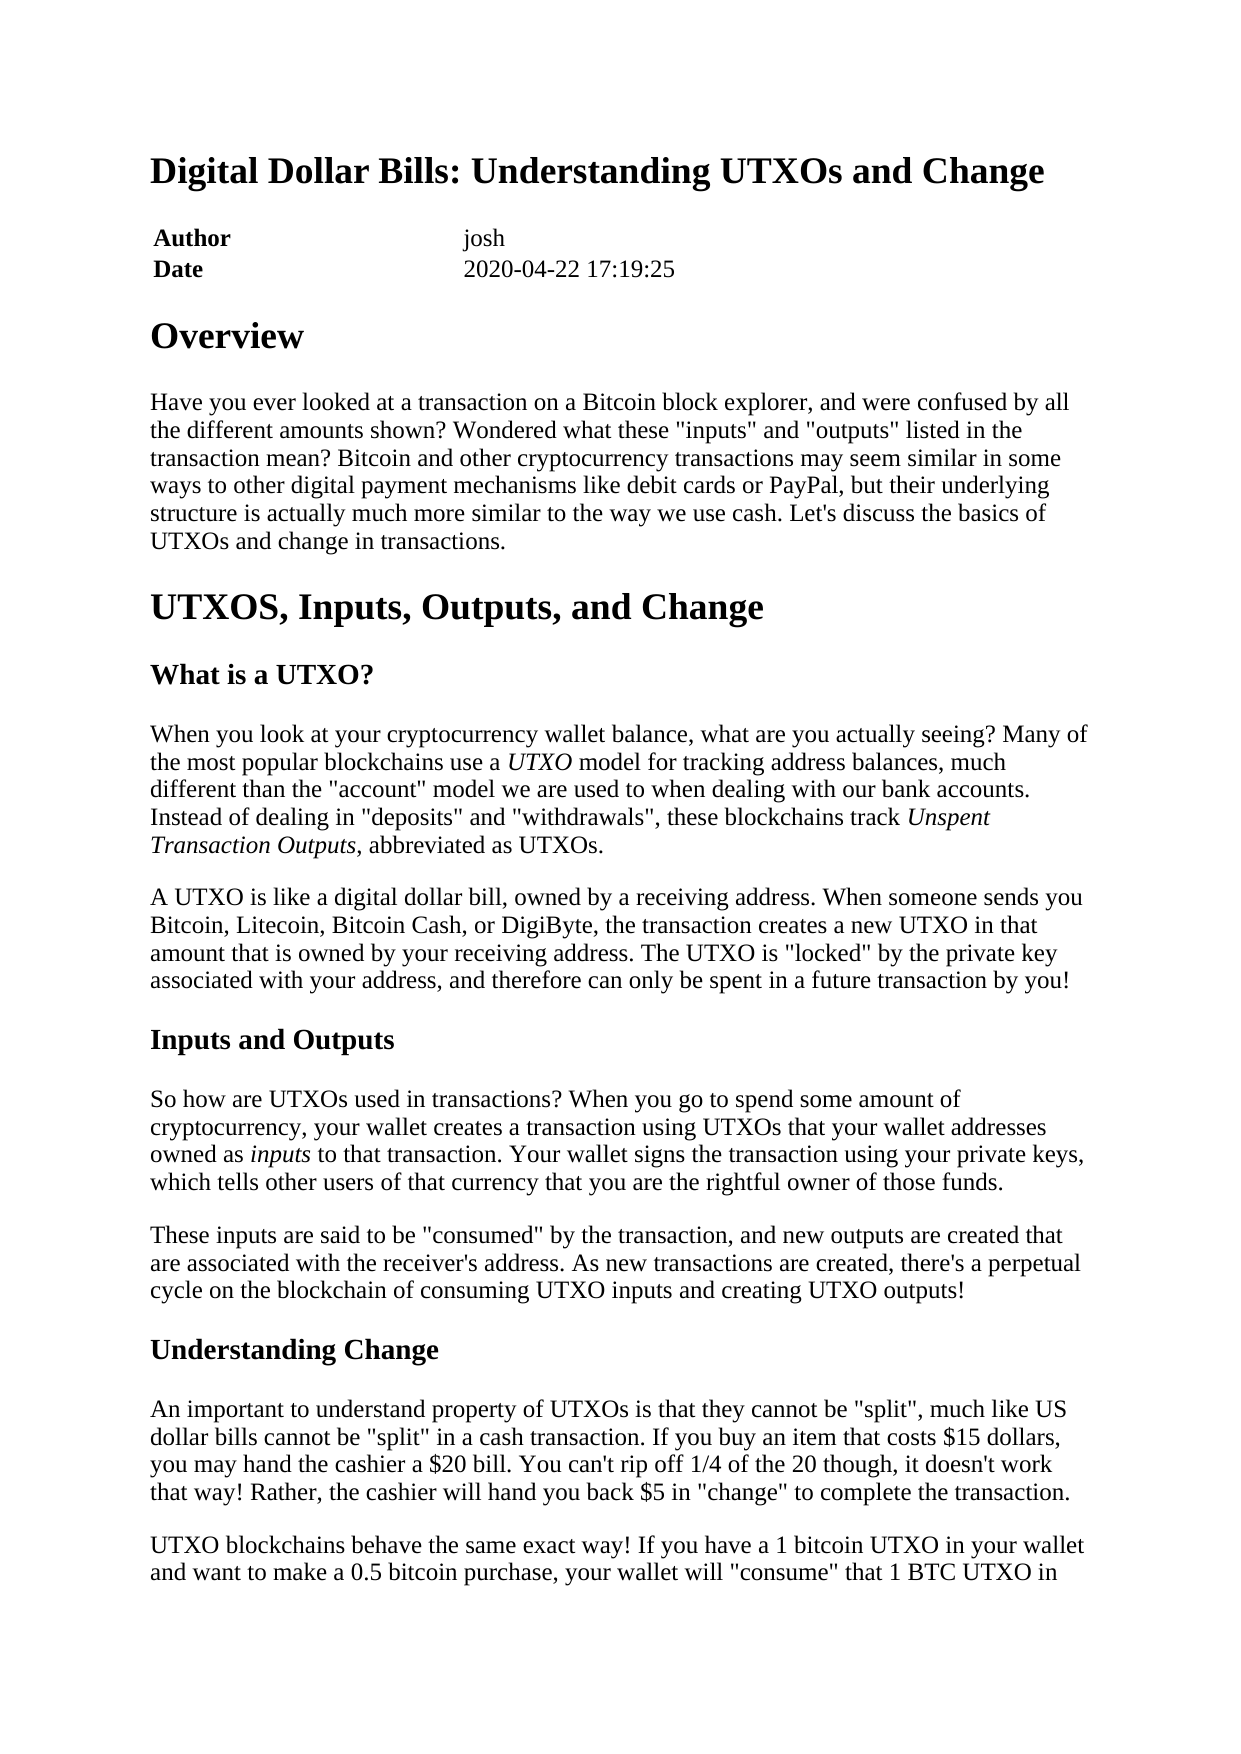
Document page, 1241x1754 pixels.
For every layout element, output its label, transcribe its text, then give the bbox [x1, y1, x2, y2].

text UTXO blockchains behave the same exact way! If you have a 1 bitcoin UTXO in your wallet and want to make a 0.5 bitcoin purchase, your wallet will "consume" that 1 BTC UTXO in [150, 1531, 1090, 1586]
text When you look at your cryptocurrency wallet balance, what are you actually seeing? Many of the most popular blockchains use a UTXO model for tracking address balances, much different than the "account" model we are used to when dealing with our bank accounts. Instead of dealing in "deposits" and "withdrawals", these blockchains track Unspent Transaction Outputs, abbreviated as UTXOs. [150, 720, 1090, 858]
table_cell 2020-04-22 17:19:25 [462, 254, 1092, 284]
text An important to understand property of UTXOs is that they cannot be "split", much like US dollar bills cannot be "split" in a cash transaction. If you buy an item that costs $15 dollars, you may hand the cashier a $20 bill. You can't rip off 1/4 of the 20 though, it doesn't work that way! Rather, the cashier will hand you back $5 in "change" to complete the transaction. [150, 1395, 1090, 1506]
table_cell Date [152, 254, 462, 284]
subtitle UTXOS, Inputs, Outputs, and Change [150, 586, 1090, 627]
subtitle Understanding Change [150, 1333, 1090, 1366]
text These inputs are said to be "consumed" by the transaction, and new outputs are created that are associated with the receiver's address. As new transactions are created, there's a perpetual cycle on the blockchain of consuming UTXO inputs and creating UTXO outputs! [150, 1221, 1090, 1304]
subtitle What is a UTXO? [150, 658, 1090, 691]
subtitle Digital Dollar Bills: Understanding UTXOs and Change [150, 150, 1090, 192]
text A UTXO is like a digital dollar bill, owned by a receiving address. When someone sends you Bitcoin, Litecoin, Bitcoin Cash, or DigiByte, the transaction creates a new UTXO in that amount that is owned by your receiving address. The UTXO is "locked" by the private key associated with your address, and therefore can only be spent in a future transaction by you! [150, 883, 1090, 994]
table_header Author [152, 223, 462, 253]
text Have you ever looked at a transaction on a Bitcoin block explorer, and were confused by all the different amounts shown? Wondered what these "inputs" and "outputs" listed in the transaction mean? Bitcoin and other cryptocurrency transactions may seem similar in some ways to other digital payment mechanisms like debit cards or PayPal, but their underlying structure is actually much more similar to the way we use cash. Let's discuss the basics of UTXOs and change in transactions. [150, 388, 1090, 554]
subtitle Overview [150, 316, 1090, 357]
text So how are UTXOs used in transactions? When you go to spend some amount of cryptocurrency, your wallet creates a transaction using UTXOs that your wallet addresses owned as inputs to that transaction. Your wallet signs the transaction using your private keys, which tells other users of that currency that you are the rightful owner of those funds. [150, 1085, 1090, 1196]
subtitle Inputs and Outputs [150, 1023, 1090, 1056]
table_header josh [462, 223, 1092, 253]
